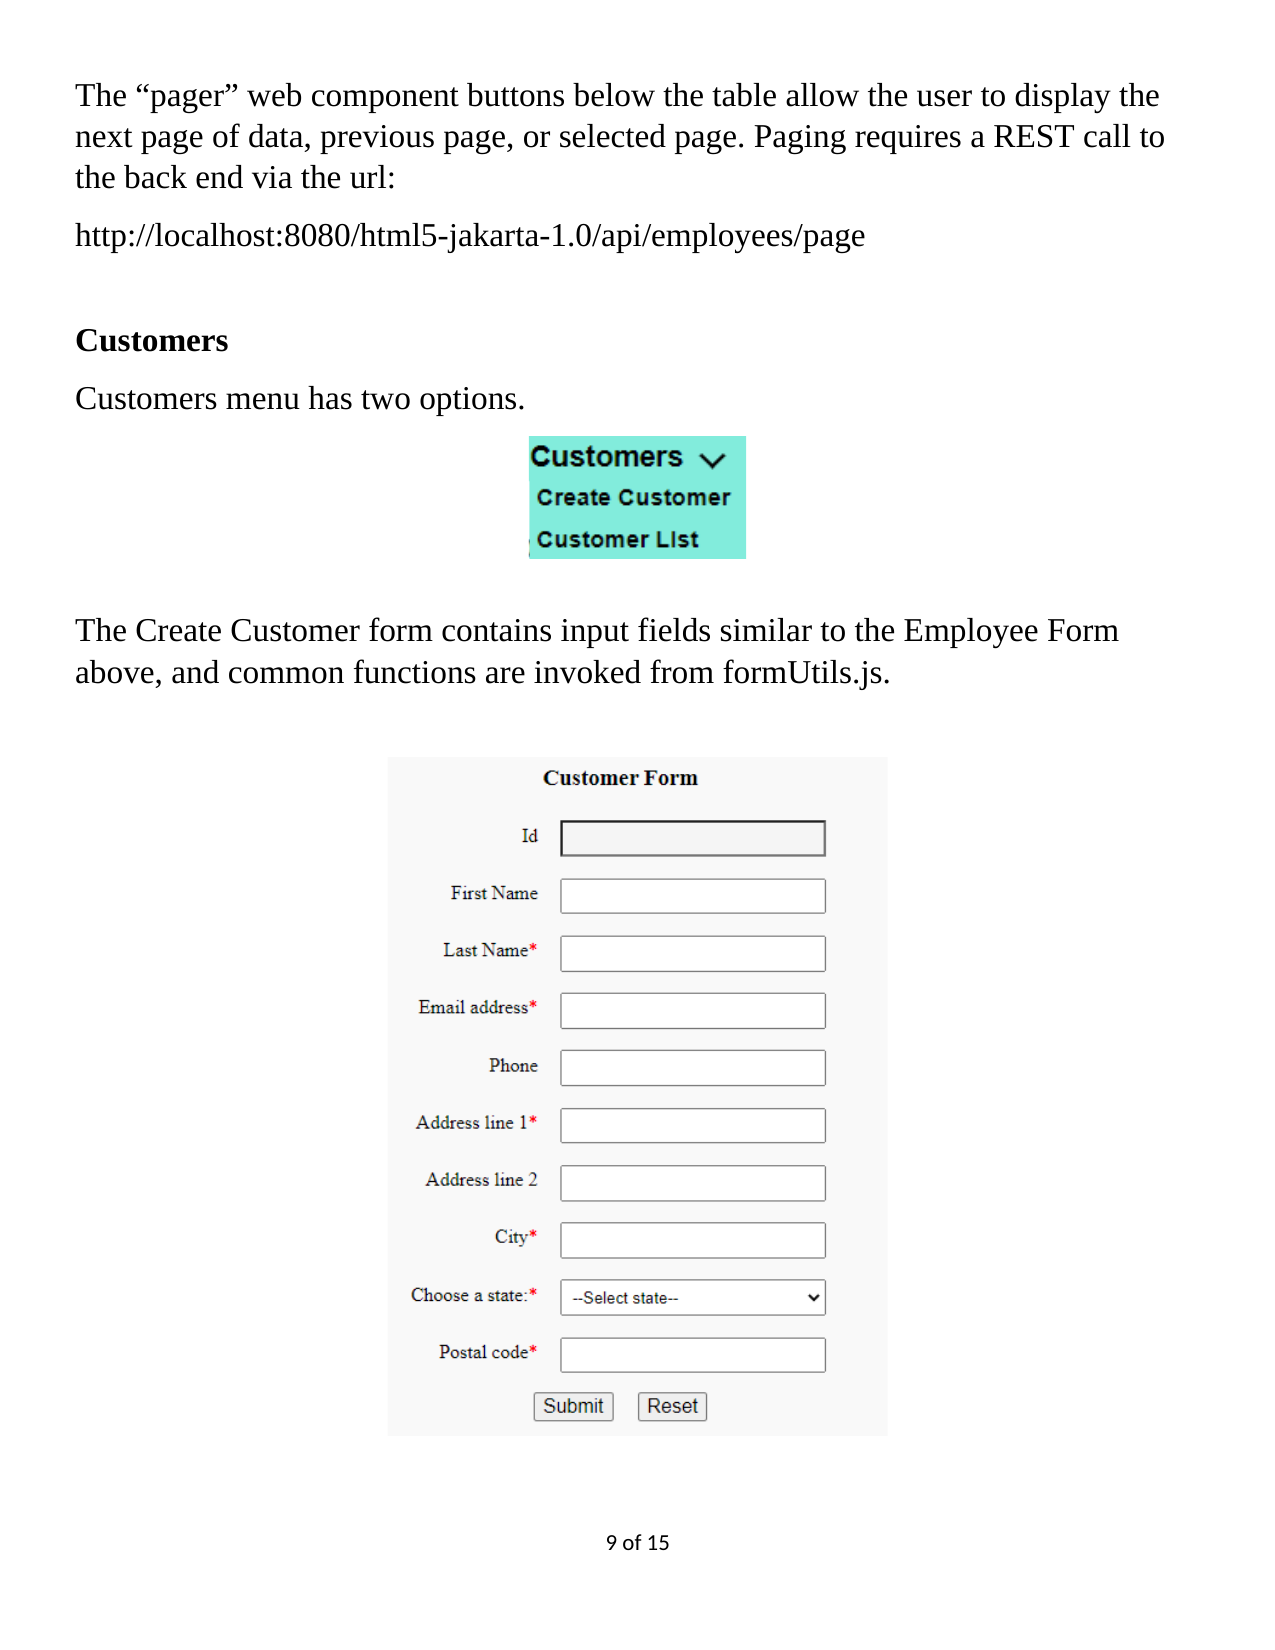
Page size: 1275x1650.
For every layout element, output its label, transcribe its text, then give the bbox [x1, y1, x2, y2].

text The “pager” web component buttons below the table allow the user to display the next page of data, previous page, or selected page. Paging requires a REST call to the back end via the url: [75, 75, 1200, 196]
text The Create Customer form contains input fields similar to the Employee Form above, and common functions are invoked from formUtils.js. [75, 611, 1200, 690]
text Customers [75, 321, 1200, 359]
text http://localhost:8080/html5-jakarta-1.0/api/employees/page [75, 216, 1200, 254]
picture [387, 757, 888, 1436]
picture [528, 436, 747, 559]
text Customers menu has two options. [75, 379, 1200, 417]
